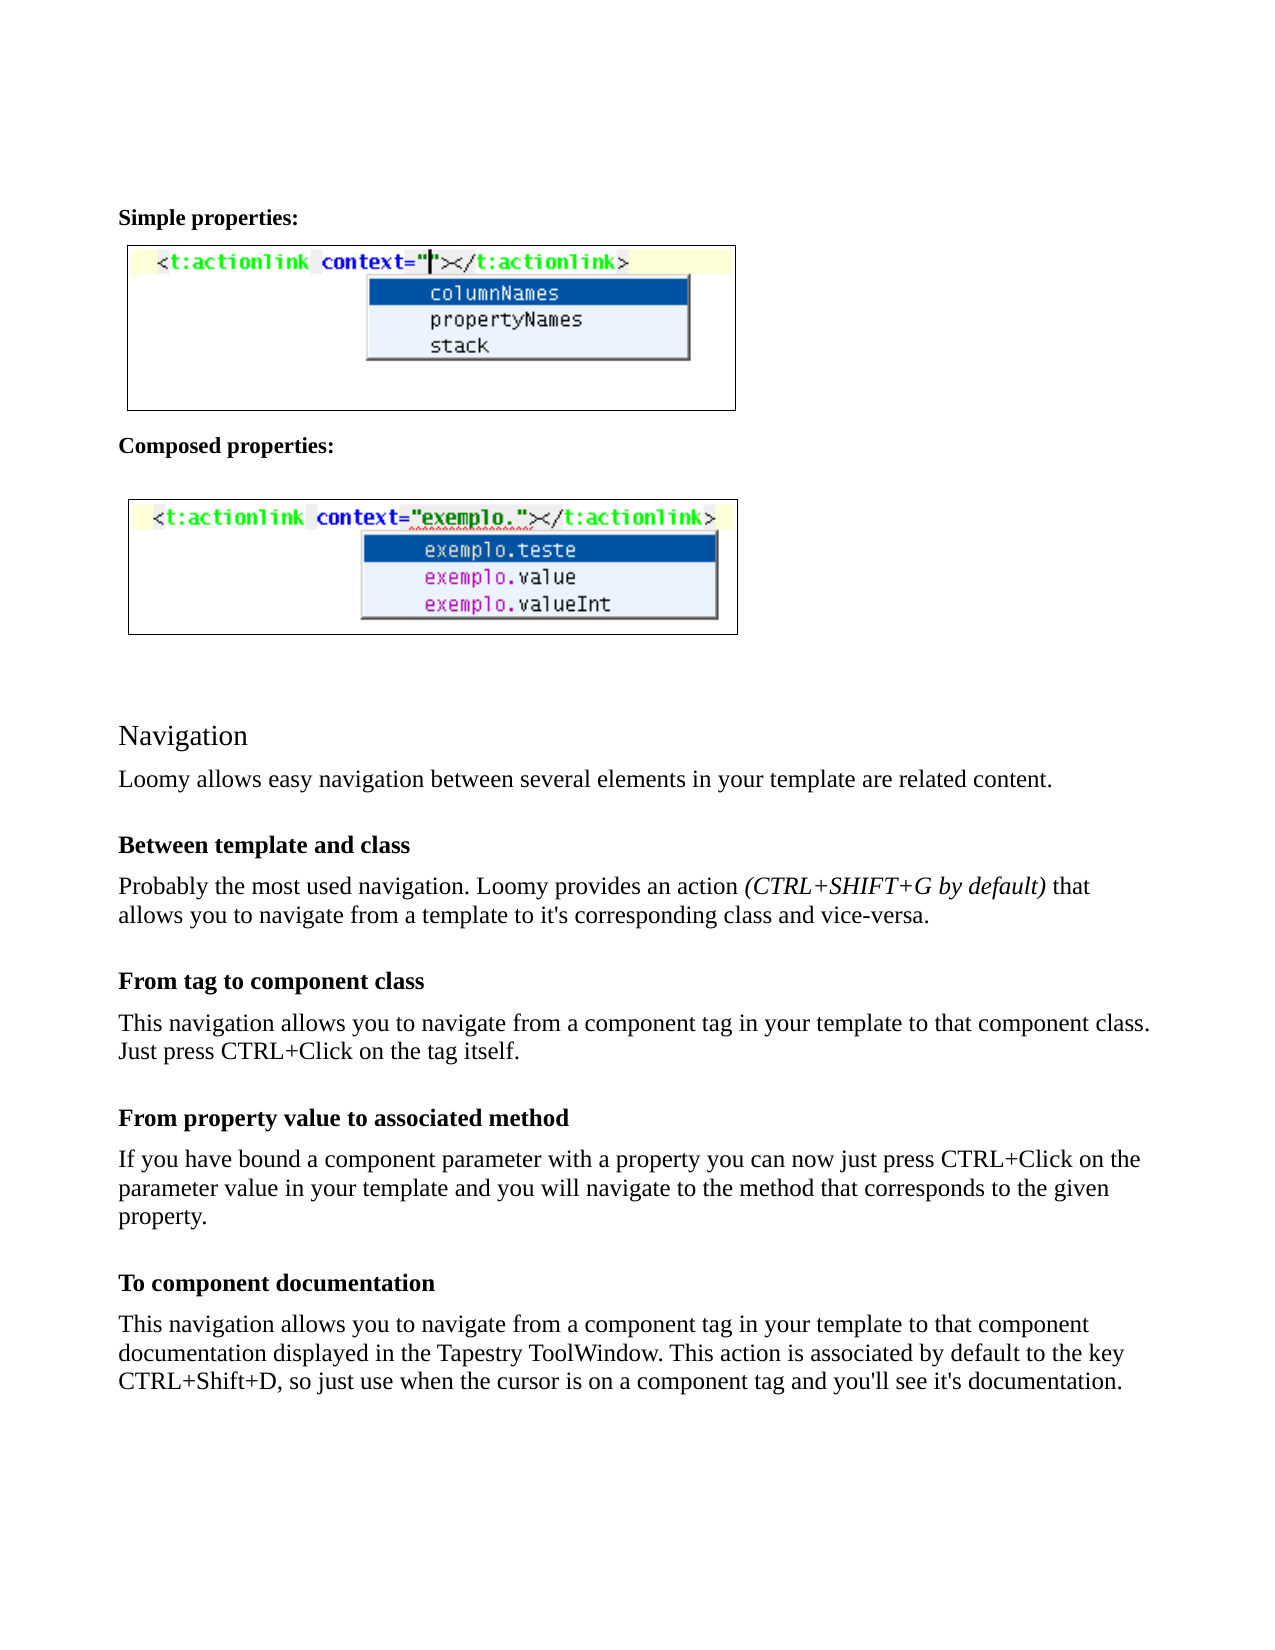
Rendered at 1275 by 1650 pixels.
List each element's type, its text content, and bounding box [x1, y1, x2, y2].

text This navigation allows you to navigate from a component tag in your template to that component class. Just press CTRL+Click on the tag itself. [118, 1008, 1157, 1065]
subtitle From property value to associated method [118, 1103, 1157, 1131]
text Simple properties: [118, 204, 1157, 231]
picture [132, 503, 734, 632]
text Probably the most used navigation. Loomy provides an action (CTRL+SHIFT+G by default) that allows you to navigate from a template to it's corresponding class and vice-versa. [118, 871, 1157, 929]
subtitle Navigation [118, 718, 1157, 751]
text This navigation allows you to navigate from a component tag in your template to that component documentation displayed in the Tapestry ToolWindow. This action is associated by default to the key CTRL+Shift+D, so just use when the cursor is on a component tag and you'll see it's documentation. [118, 1309, 1157, 1395]
picture [131, 248, 733, 407]
text Composed properties: [118, 432, 1157, 458]
subtitle Between template and class [118, 830, 1157, 859]
subtitle From tag to component class [118, 966, 1157, 995]
text Loomy allows easy navigation between several elements in your template are related content. [118, 764, 1157, 793]
text If you have bound a component parameter with a property you can now just press CTRL+Click on the parameter value in your template and you will navigate to the method that corresponds to the given property. [118, 1144, 1157, 1230]
text [118, 118, 1157, 204]
subtitle To component documentation [118, 1268, 1157, 1296]
